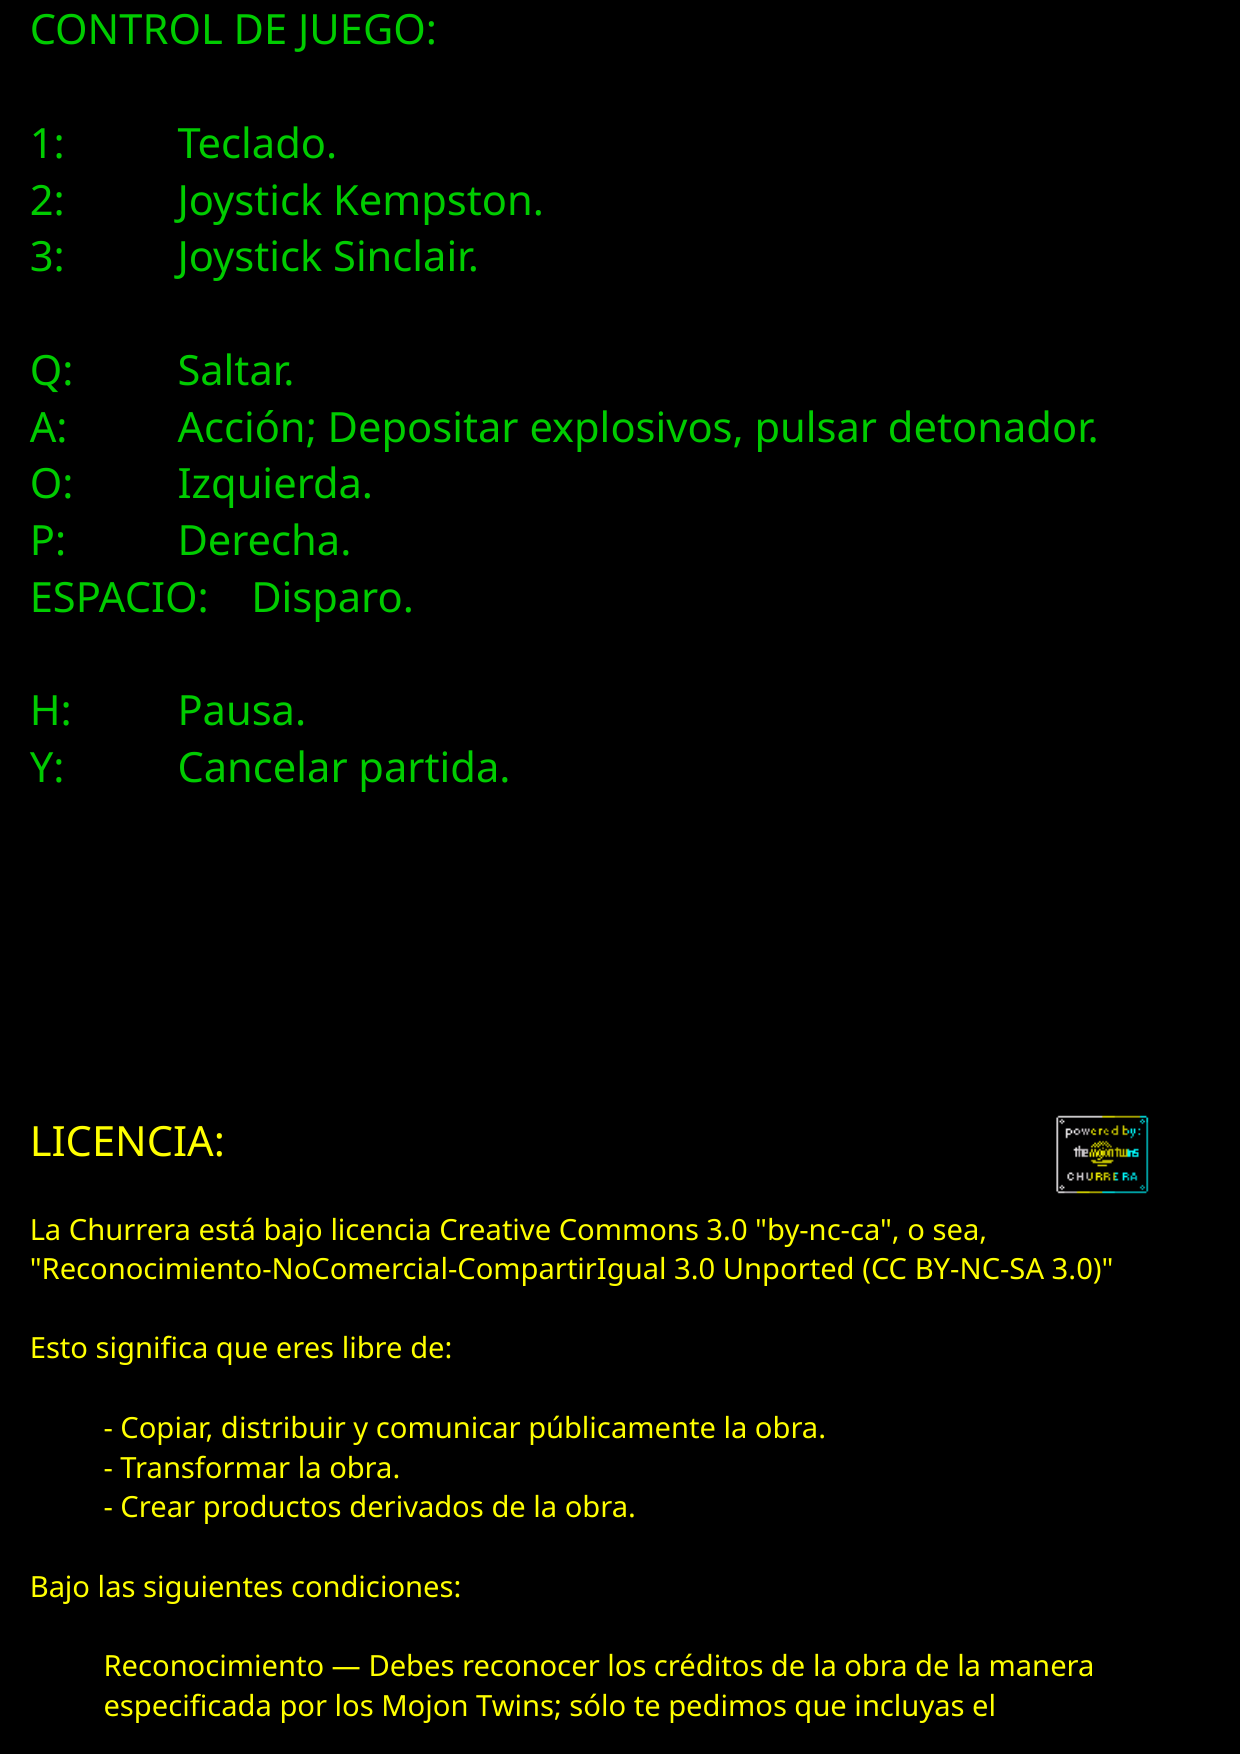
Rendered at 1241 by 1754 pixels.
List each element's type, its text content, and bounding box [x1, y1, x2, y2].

text especificada por los Mojon Twins; sólo te pedimos que incluyas el [29, 1685, 1211, 1725]
text 3: Joystick Sinclair. [29, 227, 1211, 284]
text Q: Saltar. [29, 341, 1211, 397]
text - Transformar la obra. [29, 1447, 1211, 1487]
text CONTROL DE JUEGO: [29, 0, 1211, 57]
picture [1052, 1110, 1153, 1198]
text Bajo las siguientes condiciones: [29, 1566, 1211, 1606]
text ESPACIO: Disparo. [29, 568, 1211, 624]
text Esto significa que eres libre de: [29, 1328, 1211, 1367]
text O: Izquierda. [29, 454, 1211, 511]
text [1153, 1112, 1211, 1169]
text LICENCIA: [29, 1112, 1052, 1169]
text 1: Teclado. [29, 113, 1211, 170]
text - Copiar, distribuir y comunicar públicamente la obra. [29, 1407, 1211, 1447]
text Y: Cancelar partida. [29, 738, 1211, 795]
text H: Pausa. [29, 681, 1211, 738]
text "Reconocimiento-NoComercial-CompartirIgual 3.0 Unported (CC BY-NC-SA 3.0)" [29, 1248, 1211, 1288]
text - Crear productos derivados de la obra. [29, 1487, 1211, 1526]
text La Churrera está bajo licencia Creative Commons 3.0 "by-nc-ca", o sea, [29, 1209, 1211, 1248]
text P: Derecha. [29, 511, 1211, 568]
text A: Acción; Depositar explosivos, pulsar detonador. [29, 397, 1211, 454]
text Reconocimiento — Debes reconocer los créditos de la obra de la manera [29, 1645, 1211, 1685]
text 2: Joystick Kempston. [29, 170, 1211, 227]
